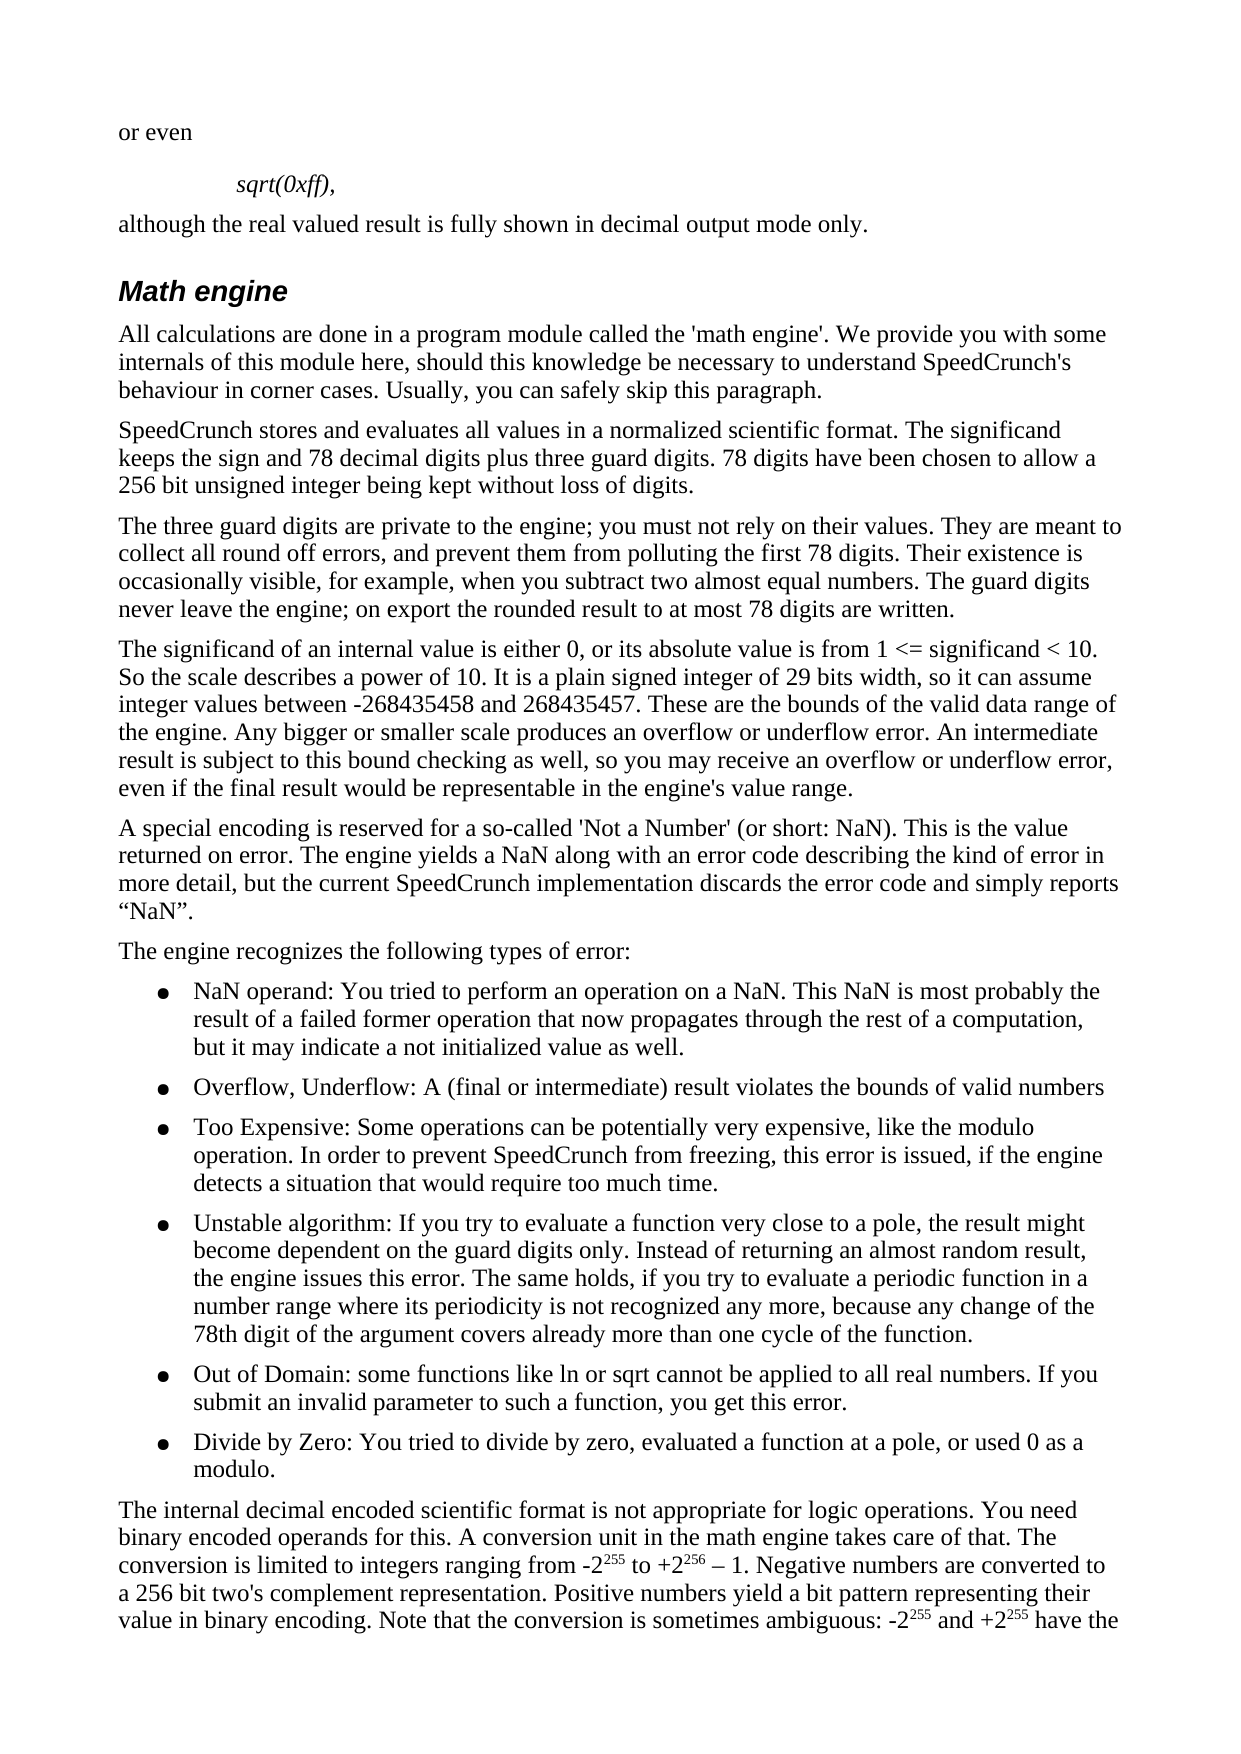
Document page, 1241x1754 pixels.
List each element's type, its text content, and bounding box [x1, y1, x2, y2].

list Overflow, Underflow: A (final or intermediate) result violates the bounds of valid numbers [156, 1073, 1122, 1101]
text The significand of an internal value is either 0, or its absolute value is from 1 <= significand < 10. So the scale describes a power of 10. It is a plain signed integer of 29 bits width, so it can assume integer values between -268435458 and 268435457. These are the bounds of the valid data range of the engine. Any bigger or smaller scale produces an overflow or underflow error. An intermediate result is subject to this bound checking as well, so you may receive an overflow or underflow error, even if the final result would be representable in the engine's value range. [118, 635, 1122, 801]
list Divide by Zero: You tried to divide by zero, evaluated a function at a pole, or used 0 as a modulo. [156, 1428, 1122, 1483]
text The three guard digits are private to the engine; you must not rely on their values. They are meant to collect all round off errors, and prevent them from polluting the first 78 digits. Their existence is occasionally visible, for example, when you subtract two almost equal numbers. The guard digits never leave the engine; on export the rounded result to at most 78 digits are written. [118, 512, 1122, 623]
text The engine recognizes the following types of error: [118, 937, 1122, 965]
subtitle Math engine [118, 275, 1122, 308]
list Out of Domain: some functions like ln or sqrt cannot be applied to all real numbers. If you submit an invalid parameter to such a function, you get this error. [156, 1360, 1122, 1415]
text All calculations are done in a program module called the 'math engine'. We provide you with some internals of this module here, should this knowledge be necessary to understand SpeedCrunch's behaviour in corner cases. Usually, you can safely skip this paragraph. [118, 321, 1122, 404]
text or even [118, 118, 1122, 146]
text SpeedCrunch stores and evaluates all values in a normalized scientific format. The significand keeps the sign and 78 decimal digits plus three guard digits. 78 digits have been chosen to allow a 256 bit unsigned integer being kept without loss of digits. [118, 416, 1122, 499]
list Too Expensive: Some operations can be potentially very expensive, like the modulo operation. In order to prevent SpeedCrunch from freezing, this error is issued, if the engine detects a situation that would require too much time. [156, 1113, 1122, 1196]
list NaN operand: You tried to perform an operation on a NaN. This NaN is most probably the result of a failed former operation that now propagates through the rest of a computation, but it may indicate a not initialized value as well. [156, 977, 1122, 1061]
text A special encoding is reserved for a so-called 'Not a Number' (or short: NaN). This is the value returned on error. The engine yields a NaN along with an error code describing the kind of error in more detail, but the current SpeedCrunch implementation discards the error code and simply reports “NaN”. [118, 814, 1122, 925]
list Unstable algorithm: If you try to evaluate a function very close to a pole, the result might become dependent on the guard digits only. Instead of returning an almost random result, the engine issues this error. The same holds, if you try to evaluate a periodic function in a number range where its periodicity is not recognized any more, because any change of the 78th digit of the argument covers already more than one cycle of the function. [156, 1209, 1122, 1347]
text although the real valued result is fully shown in decimal output mode only. [118, 210, 1122, 238]
text sqrt(0xff), [236, 170, 1122, 198]
text The internal decimal encoded scientific format is not appropriate for logic operations. You need binary encoded operands for this. A conversion unit in the math engine takes care of that. The conversion is limited to integers ranging from -2255 to +2256 – 1. Negative numbers are converted to a 256 bit two's complement representation. Positive numbers yield a bit pattern representing their value in binary encoding. Note that the conversion is sometimes ambiguous: -2255 and +2255 have the [118, 1496, 1122, 1634]
